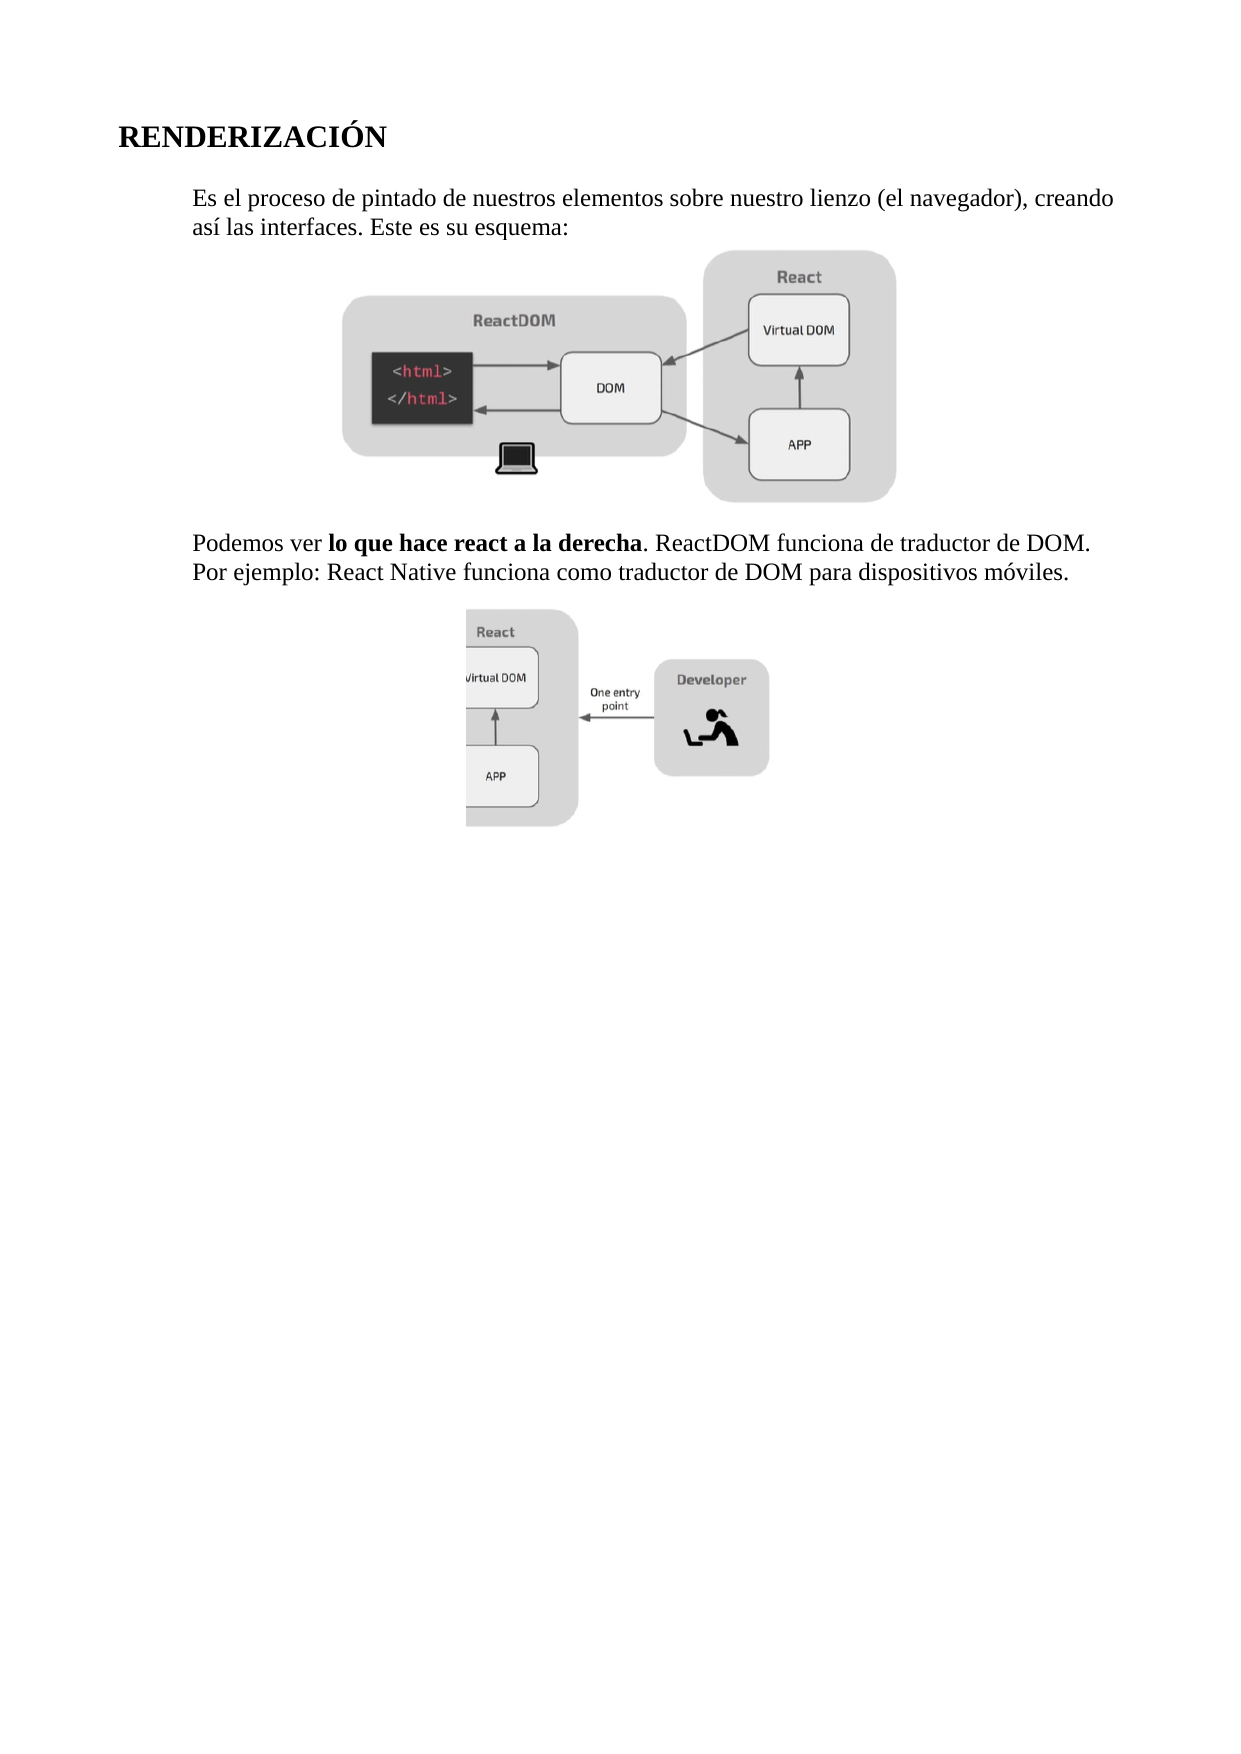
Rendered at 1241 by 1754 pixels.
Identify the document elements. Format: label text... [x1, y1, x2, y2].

picture [337, 240, 903, 515]
text Es el proceso de pintado de nuestros elementos sobre nuestro lienzo (el navegador), creando así las interfaces. Este es su esquema: [118, 183, 1122, 240]
picture [466, 602, 775, 832]
text Podemos ver lo que hace react a la derecha. ReactDOM funciona de traductor de DOM. Por ejemplo: React Native funciona como traductor de DOM para dispositivos móviles. [118, 528, 1122, 585]
text RENDERIZACIÓN [118, 118, 1122, 154]
